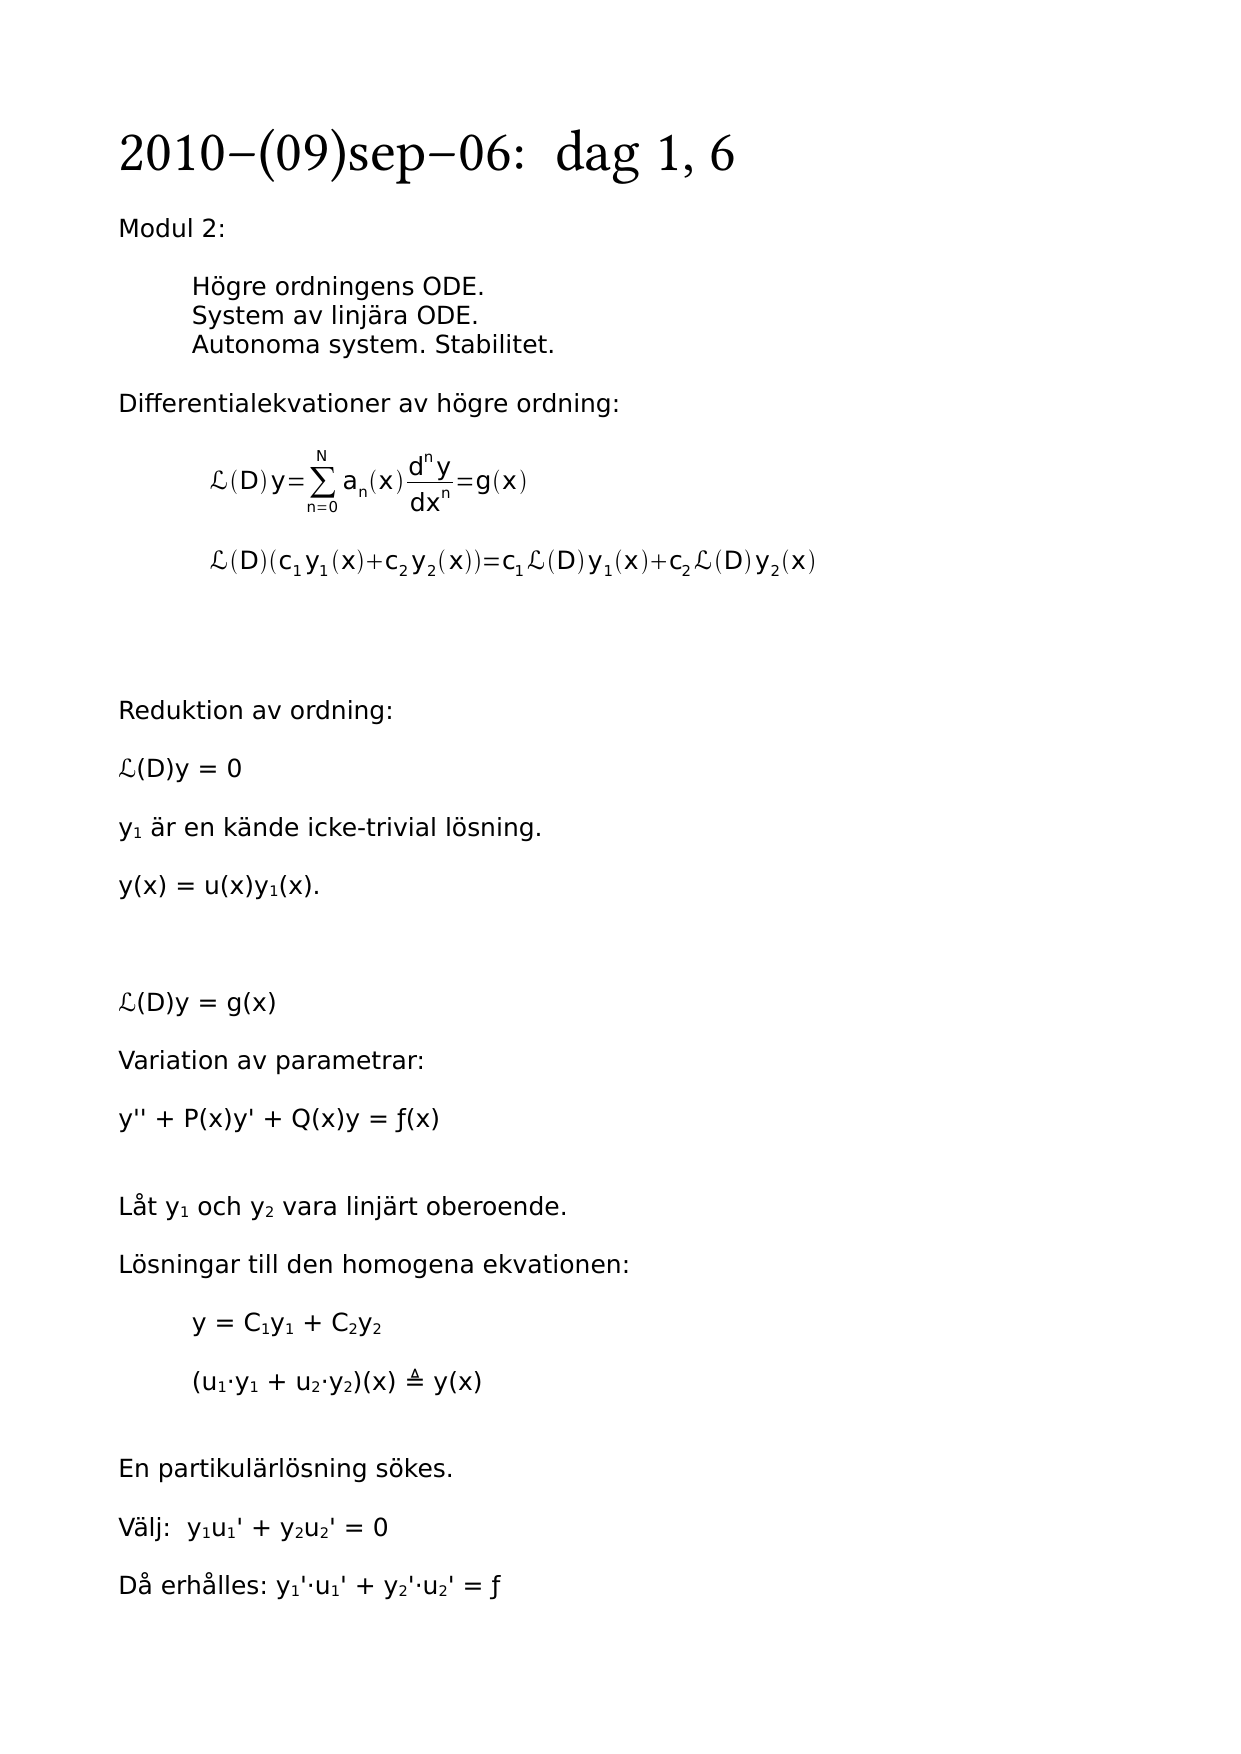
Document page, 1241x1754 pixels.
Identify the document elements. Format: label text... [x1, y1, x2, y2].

text y(x) = u(x)y1(x). [118, 871, 1122, 900]
text y'' + P(x)y' + Q(x)y = ƒ(x) [118, 1104, 1122, 1134]
text y = C1y1 + C2y2 [118, 1309, 1122, 1338]
text Då erhålles: y1'·u1' + y2'·u2' = ƒ [118, 1571, 1122, 1600]
text ℒ(D)y = 0 [118, 754, 1122, 784]
text System av linjära ODE. [118, 301, 1122, 331]
text Lösningar till den homogena ekvationen: [118, 1250, 1122, 1279]
text Reduktion av ordning: [118, 696, 1122, 725]
text y1 är en kände icke-trivial lösning. [118, 813, 1122, 842]
text ℒ(D)y = g(x) [118, 988, 1122, 1017]
text Modul 2: [118, 214, 1122, 243]
text En partikulärlösning sökes. [118, 1454, 1122, 1484]
text Autonoma system. Stabilitet. [118, 331, 1122, 360]
text Välj: y1u1' + y2u2' = 0 [118, 1513, 1122, 1542]
text Högre ordningens ODE. [118, 272, 1122, 301]
text (u1·y1 + u2·y2)(x) ≜ y(x) [118, 1367, 1122, 1396]
text Låt y1 och y2 vara linjärt oberoende. [118, 1192, 1122, 1221]
text Variation av parametrar: [118, 1046, 1122, 1075]
text Differentialekvationer av högre ordning: [118, 389, 1122, 418]
text 2010–(09)sep–06: dag 1, 6 [118, 118, 1122, 185]
